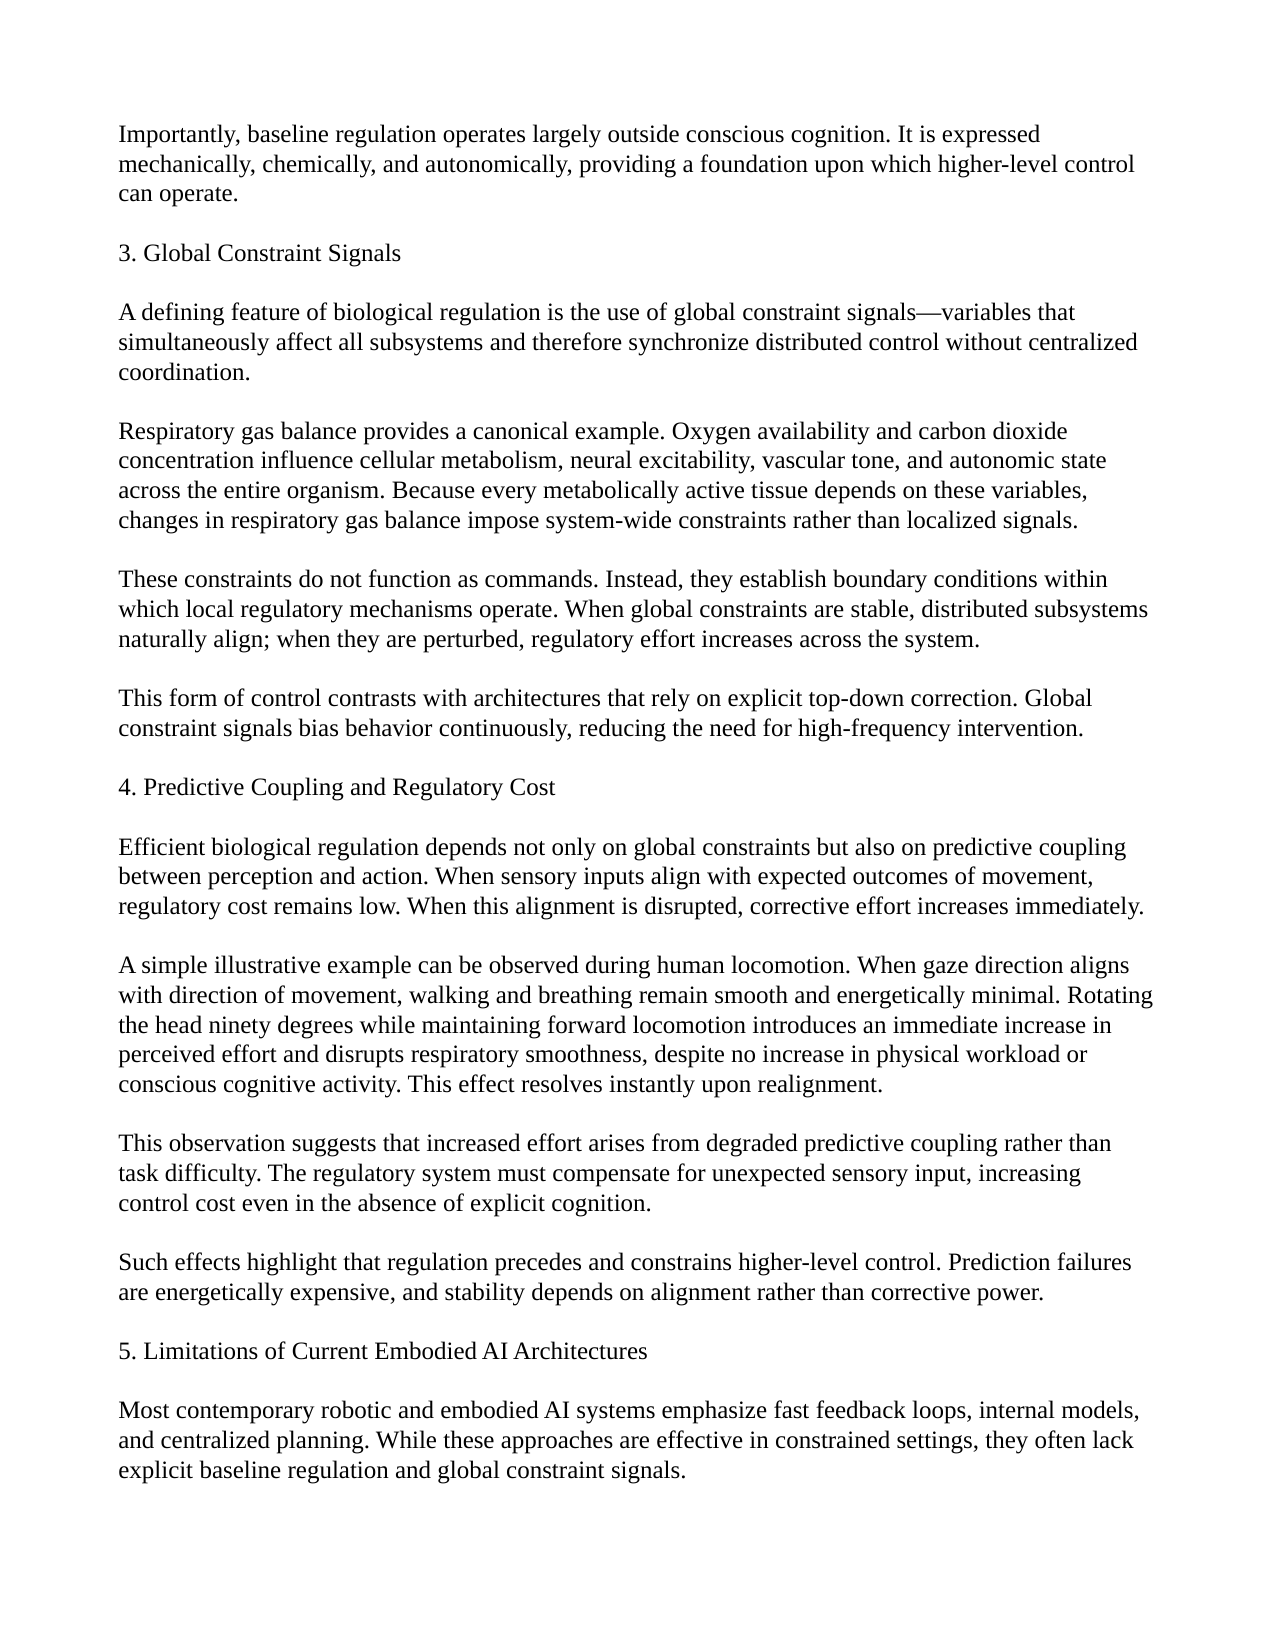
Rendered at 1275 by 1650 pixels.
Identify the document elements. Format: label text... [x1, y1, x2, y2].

text A defining feature of biological regulation is the use of global constraint signals—variables that simultaneously affect all subsystems and therefore synchronize distributed control without centralized coordination. [118, 296, 1157, 385]
text Such effects highlight that regulation precedes and constrains higher-level control. Prediction failures are energetically expensive, and stability depends on alignment rather than corrective power. [118, 1246, 1157, 1306]
text Importantly, baseline regulation operates largely outside conscious cognition. It is expressed mechanically, chemically, and autonomically, providing a foundation upon which higher-level control can operate. [118, 118, 1157, 207]
text This observation suggests that increased effort arises from degraded predictive coupling rather than task difficulty. The regulatory system must compensate for unexpected sensory input, increasing control cost even in the absence of explicit cognition. [118, 1127, 1157, 1217]
text Most contemporary robotic and embodied AI systems emphasize fast feedback loops, internal models, and centralized planning. While these approaches are effective in constrained settings, they often lack explicit baseline regulation and global constraint signals. [118, 1395, 1157, 1484]
text 3. Global Constraint Signals [118, 237, 1157, 267]
text Respiratory gas balance provides a canonical example. Oxygen availability and carbon dioxide concentration influence cellular metabolism, neural excitability, vascular tone, and autonomic state across the entire organism. Because every metabolically active tissue depends on these variables, changes in respiratory gas balance impose system-wide constraints rather than localized signals. [118, 415, 1157, 534]
text This form of control contrasts with architectures that rely on explicit top-down correction. Global constraint signals bias behavior continuously, reducing the need for high-frequency intervention. [118, 682, 1157, 742]
text 5. Limitations of Current Embodied AI Architectures [118, 1335, 1157, 1365]
text These constraints do not function as commands. Instead, they establish boundary conditions within which local regulatory mechanisms operate. When global constraints are stable, distributed subsystems naturally align; when they are perturbed, regulatory effort increases across the system. [118, 563, 1157, 652]
text Efficient biological regulation depends not only on global constraints but also on predictive coupling between perception and action. When sensory inputs align with expected outcomes of movement, regulatory cost remains low. When this alignment is disrupted, corrective effort increases immediately. [118, 831, 1157, 920]
text 4. Predictive Coupling and Regulatory Cost [118, 771, 1157, 801]
text A simple illustrative example can be observed during human locomotion. When gaze direction aligns with direction of movement, walking and breathing remain smooth and energetically minimal. Rotating the head ninety degrees while maintaining forward locomotion introduces an immediate increase in perceived effort and disrupts respiratory smoothness, despite no increase in physical workload or conscious cognitive activity. This effect resolves instantly upon realignment. [118, 949, 1157, 1098]
